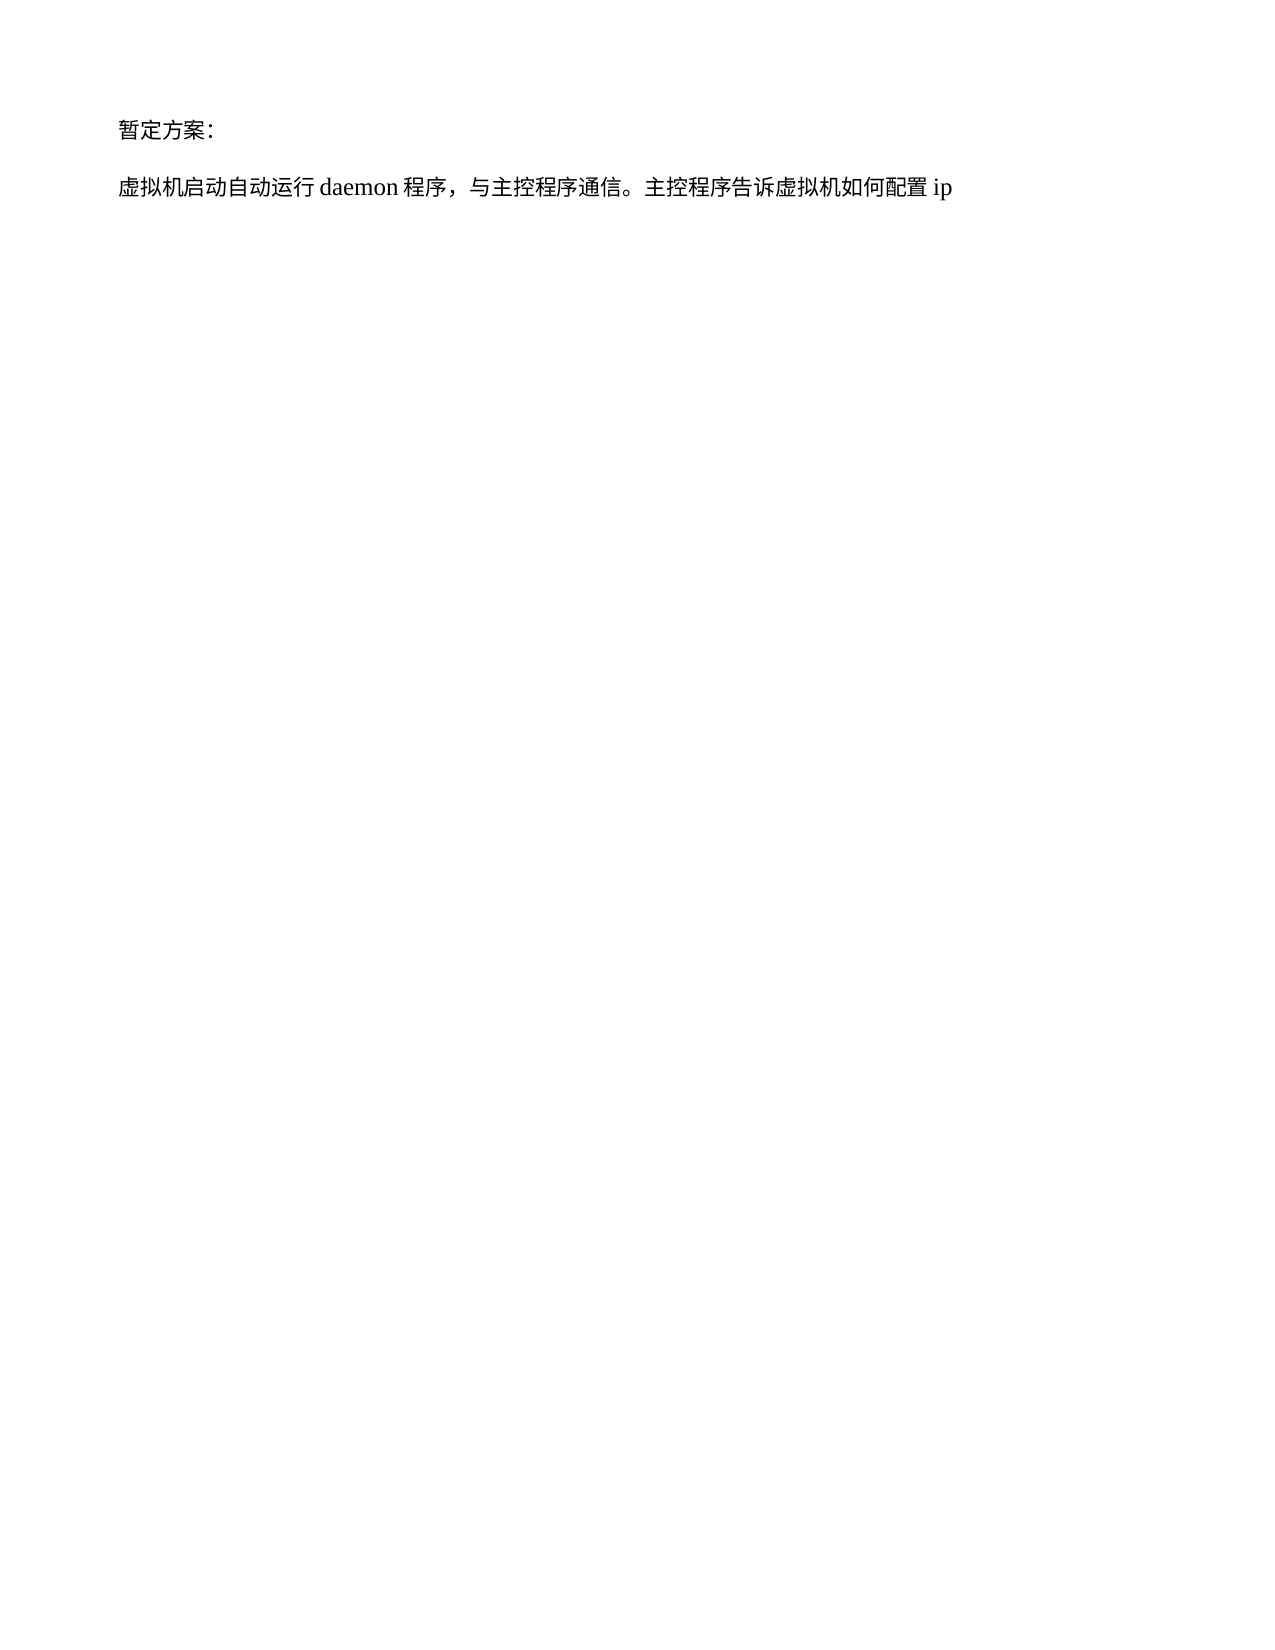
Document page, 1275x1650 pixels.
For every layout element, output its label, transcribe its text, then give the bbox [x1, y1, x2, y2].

text 暂定方案： [118, 118, 1157, 144]
text 虚拟机启动自动运行daemon程序，与主控程序通信。主控程序告诉虚拟机如何配置ip [118, 172, 1157, 201]
